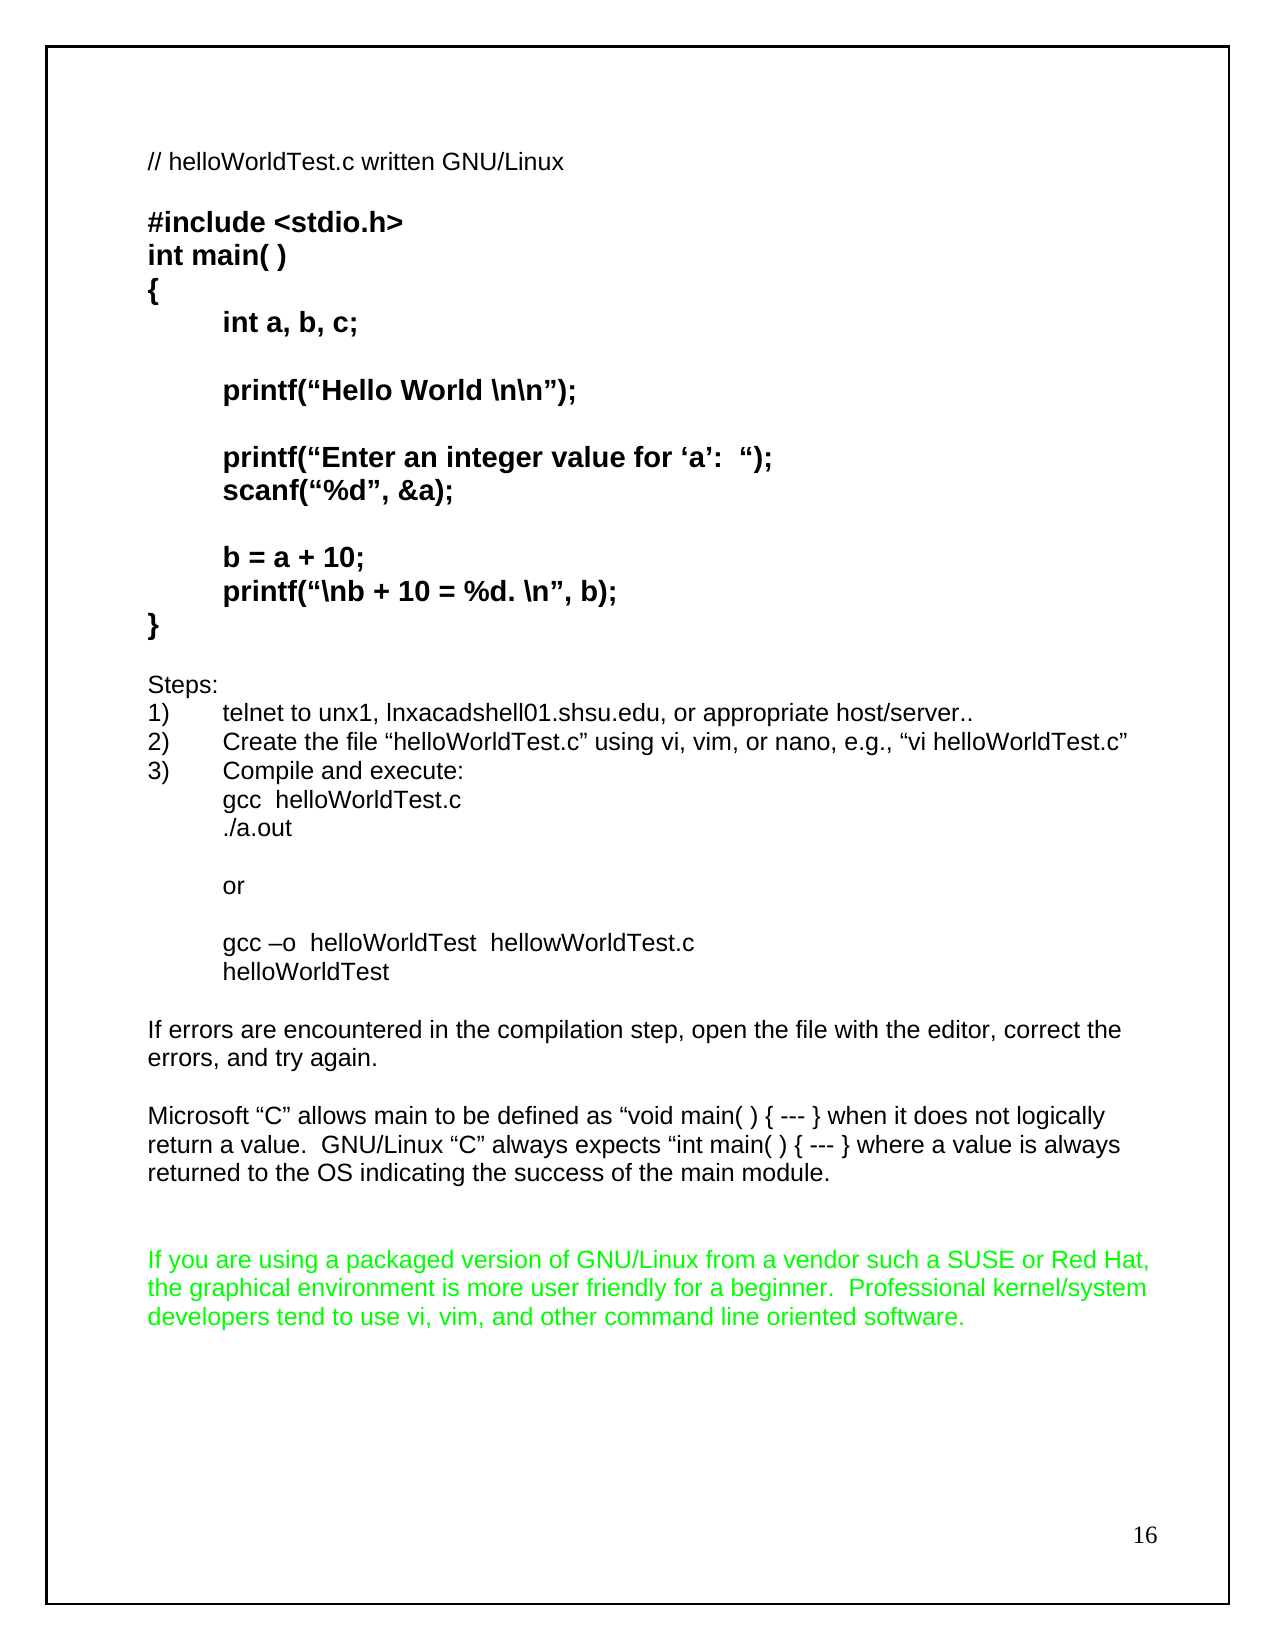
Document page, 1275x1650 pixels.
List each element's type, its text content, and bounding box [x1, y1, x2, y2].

text ./a.out [147, 813, 1158, 842]
text 2) Create the file “helloWorldTest.c” using vi, vim, or nano, e.g., “vi helloWorldTest.c” [147, 727, 1158, 756]
text int main( ) [147, 238, 1158, 272]
text If errors are encountered in the compilation step, open the file with the editor, correct the errors, and try again. [147, 1015, 1158, 1072]
text If you are using a packaged version of GNU/Linux from a vendor such a SUSE or Red Hat, the graphical environment is more user friendly for a beginner. Professional kernel/system developers tend to use vi, vim, and other command line oriented software. [147, 1245, 1158, 1331]
text } [147, 607, 1158, 641]
text gcc –o helloWorldTest hellowWorldTest.c [147, 928, 1158, 957]
text { [147, 272, 1158, 306]
text b = a + 10; [147, 540, 1158, 574]
text helloWorldTest [147, 957, 1158, 986]
text Steps: [147, 670, 1158, 698]
text int a, b, c; [147, 306, 1158, 339]
text gcc helloWorldTest.c [147, 785, 1158, 813]
text printf(“Enter an integer value for ‘a’: “); [147, 440, 1158, 473]
text 1) telnet to unx1, lnxacadshell01.shsu.edu, or appropriate host/server.. [147, 698, 1158, 727]
text #include <stdio.h> [147, 205, 1158, 238]
text // helloWorldTest.c written GNU/Linux [147, 147, 1158, 176]
text 3) Compile and execute: [147, 756, 1158, 785]
text or [147, 871, 1158, 900]
text scanf(“%d”, &a); [147, 473, 1158, 507]
text printf(“\nb + 10 = %d. \n”, b); [147, 574, 1158, 607]
text Microsoft “C” allows main to be defined as “void main( ) { --- } when it does not logically return a value. GNU/Linux “C” always expects “int main( ) { --- } where a value is always returned to the OS indicating the success of the main module. [147, 1101, 1158, 1187]
text printf(“Hello World \n\n”); [147, 373, 1158, 406]
